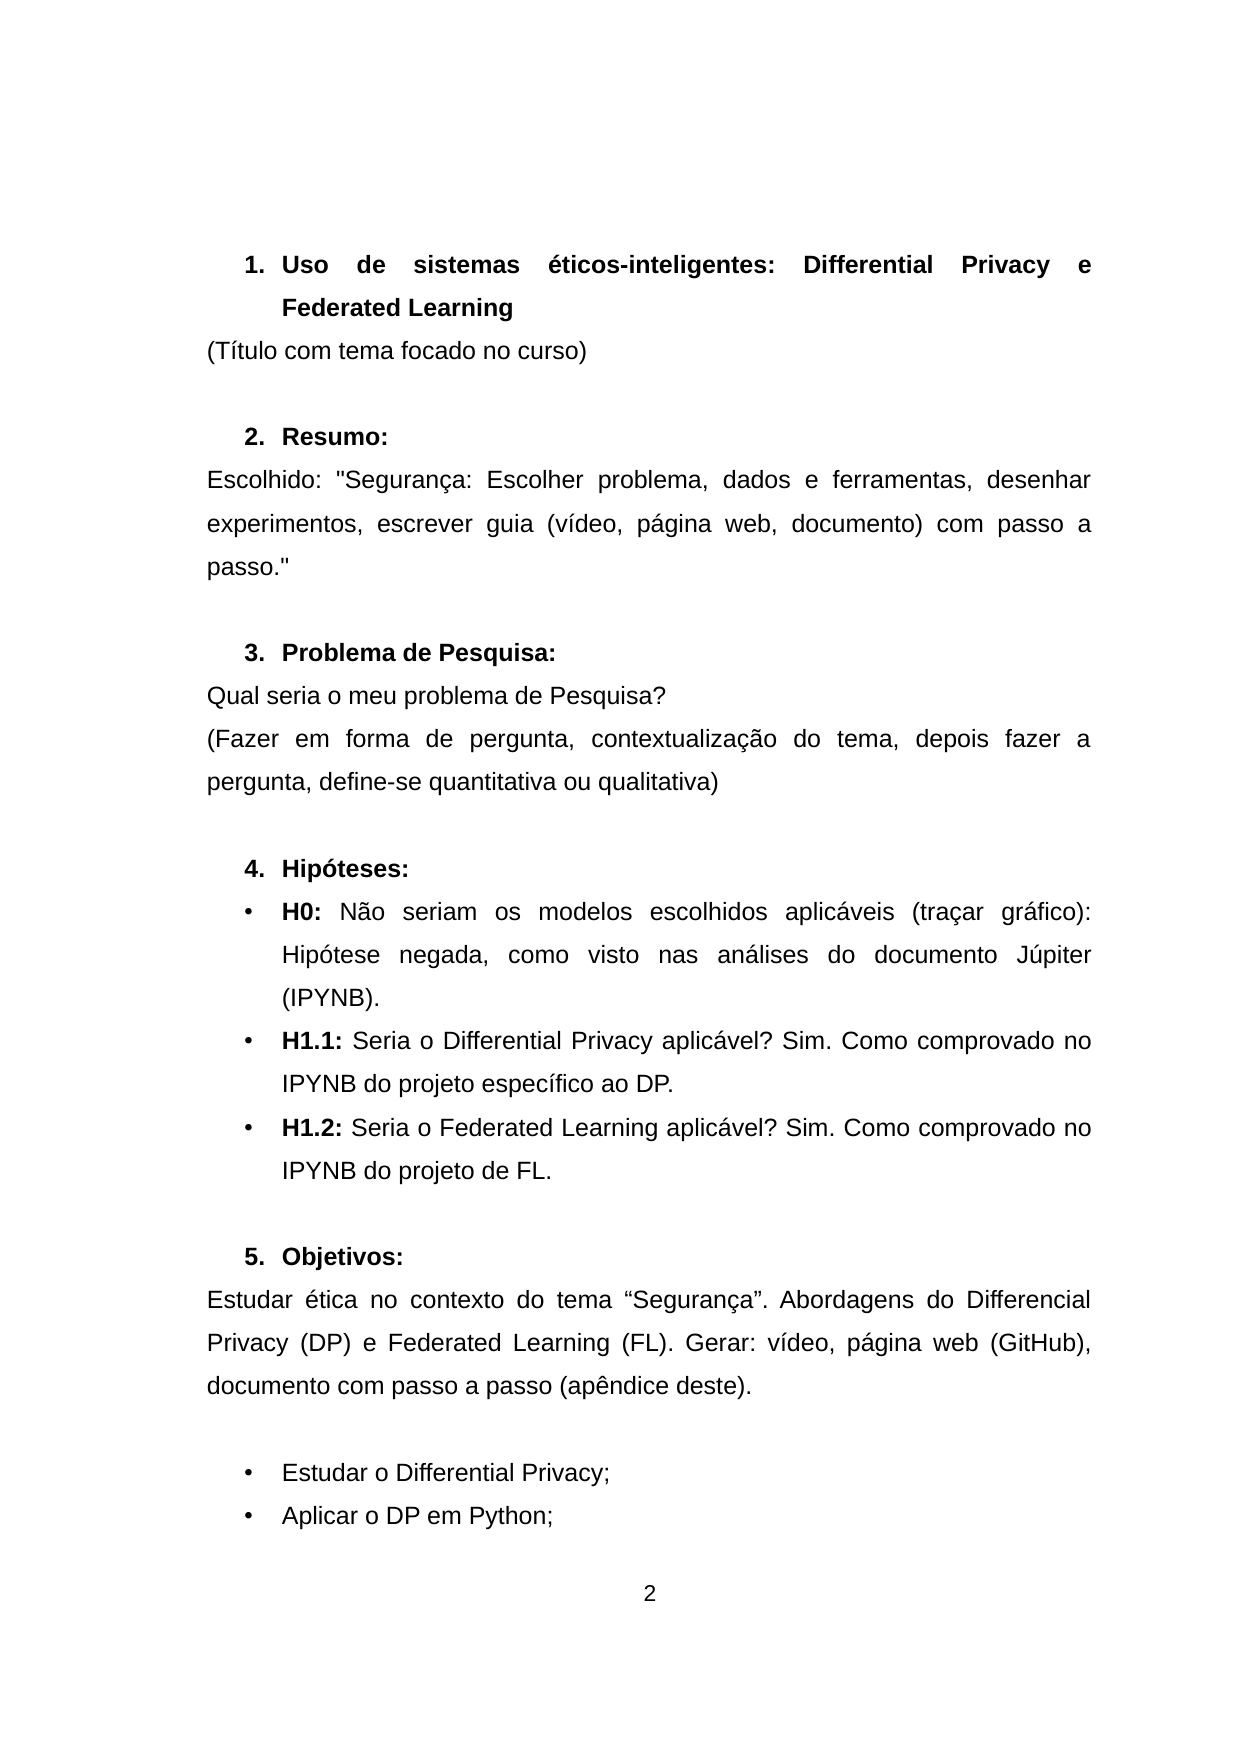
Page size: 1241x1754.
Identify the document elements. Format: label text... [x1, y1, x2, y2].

list Aplicar o DP em Python; [244, 1501, 1093, 1530]
text Escolhido: "Segurança: Escolher problema, dados e ferramentas, desenhar experimentos, escrever guia (vídeo, página web, documento) com passo a passo." [207, 465, 1093, 580]
list Objetivos: [244, 1242, 1093, 1271]
list Uso de sistemas éticos-inteligentes: Differential Privacy e Federated Learning [244, 250, 1093, 322]
list H1.2: Seria o Federated Learning aplicável? Sim. Como comprovado no IPYNB do projeto de FL. [244, 1112, 1093, 1184]
text (Fazer em forma de pergunta, contextualização do tema, depois fazer a pergunta, define-se quantitativa ou qualitativa) [207, 724, 1093, 796]
list H1.1: Seria o Differential Privacy aplicável? Sim. Como comprovado no IPYNB do projeto específico ao DP. [244, 1026, 1093, 1098]
text Qual seria o meu problema de Pesquisa? [207, 681, 1093, 710]
list H0: Não seriam os modelos escolhidos aplicáveis (traçar gráfico): Hipótese negada, como visto nas análises do documento Júpiter (IPYNB). [244, 897, 1093, 1012]
text (Título com tema focado no curso) [207, 336, 1093, 365]
list Estudar o Differential Privacy; [244, 1458, 1093, 1486]
list Hipóteses: [244, 853, 1093, 882]
text Estudar ética no contexto do tema “Segurança”. Abordagens do Differencial Privacy (DP) e Federated Learning (FL). Gerar: vídeo, página web (GitHub), documento com passo a passo (apêndice deste). [207, 1285, 1093, 1400]
list Resumo: [244, 422, 1093, 451]
list Problema de Pesquisa: [244, 638, 1093, 667]
